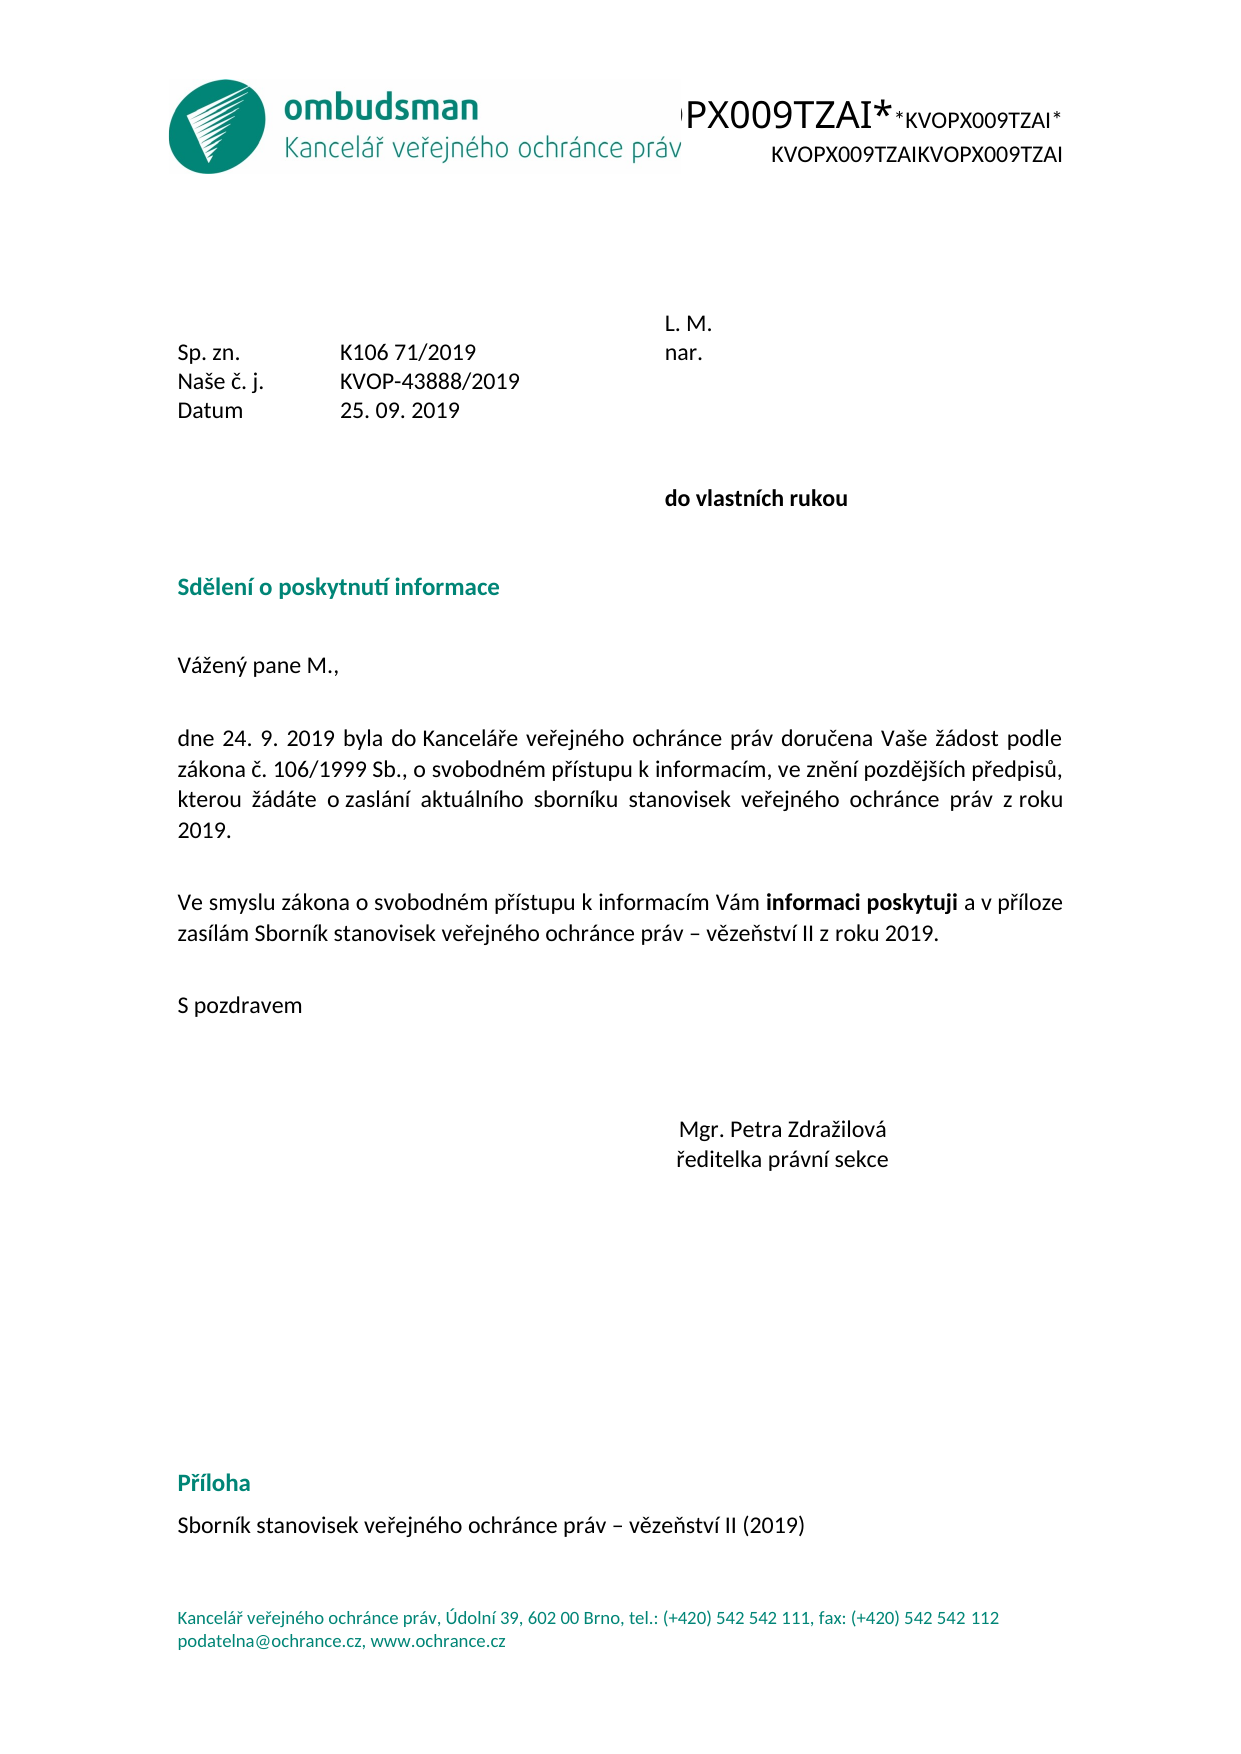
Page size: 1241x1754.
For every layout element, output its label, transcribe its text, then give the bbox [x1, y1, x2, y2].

text dne 24. 9. 2019 byla do Kanceláře veřejného ochránce práv doručena Vaše žádost podle zákona č. 106/1999 Sb., o svobodném přístupu k informacím, ve znění pozdějších předpisů, kterou žádáte o zaslání aktuálního sborníku stanovisek veřejného ochránce práv z roku 2019. [177, 723, 1063, 844]
text S pozdravem [177, 991, 1063, 1020]
subtitle Sdělení o poskytnutí informace [177, 571, 1063, 602]
text Mgr. Petra Zdražilová [502, 1114, 1063, 1144]
text Příloha [177, 1467, 1063, 1498]
text Ve smyslu zákona o svobodném přístupu k informacím Vám informaci poskytuji a v příloze zasílám Sborník stanovisek veřejného ochránce práv – vězeňství II z roku 2019. [177, 887, 1063, 947]
text Vážený pane M., [177, 651, 1063, 680]
text Sborník stanovisek veřejného ochránce práv – vězeňství II (2019) [177, 1510, 1063, 1539]
table_header L. M. nar. do vlastních rukou [665, 220, 1085, 571]
text ředitelka právní sekce [502, 1144, 1063, 1173]
table_header K106 71/2019 KVOP-43888/2019 25. 09. 2019 [340, 220, 664, 571]
table_header Sp. zn. Naše č. j. Datum [177, 220, 340, 571]
